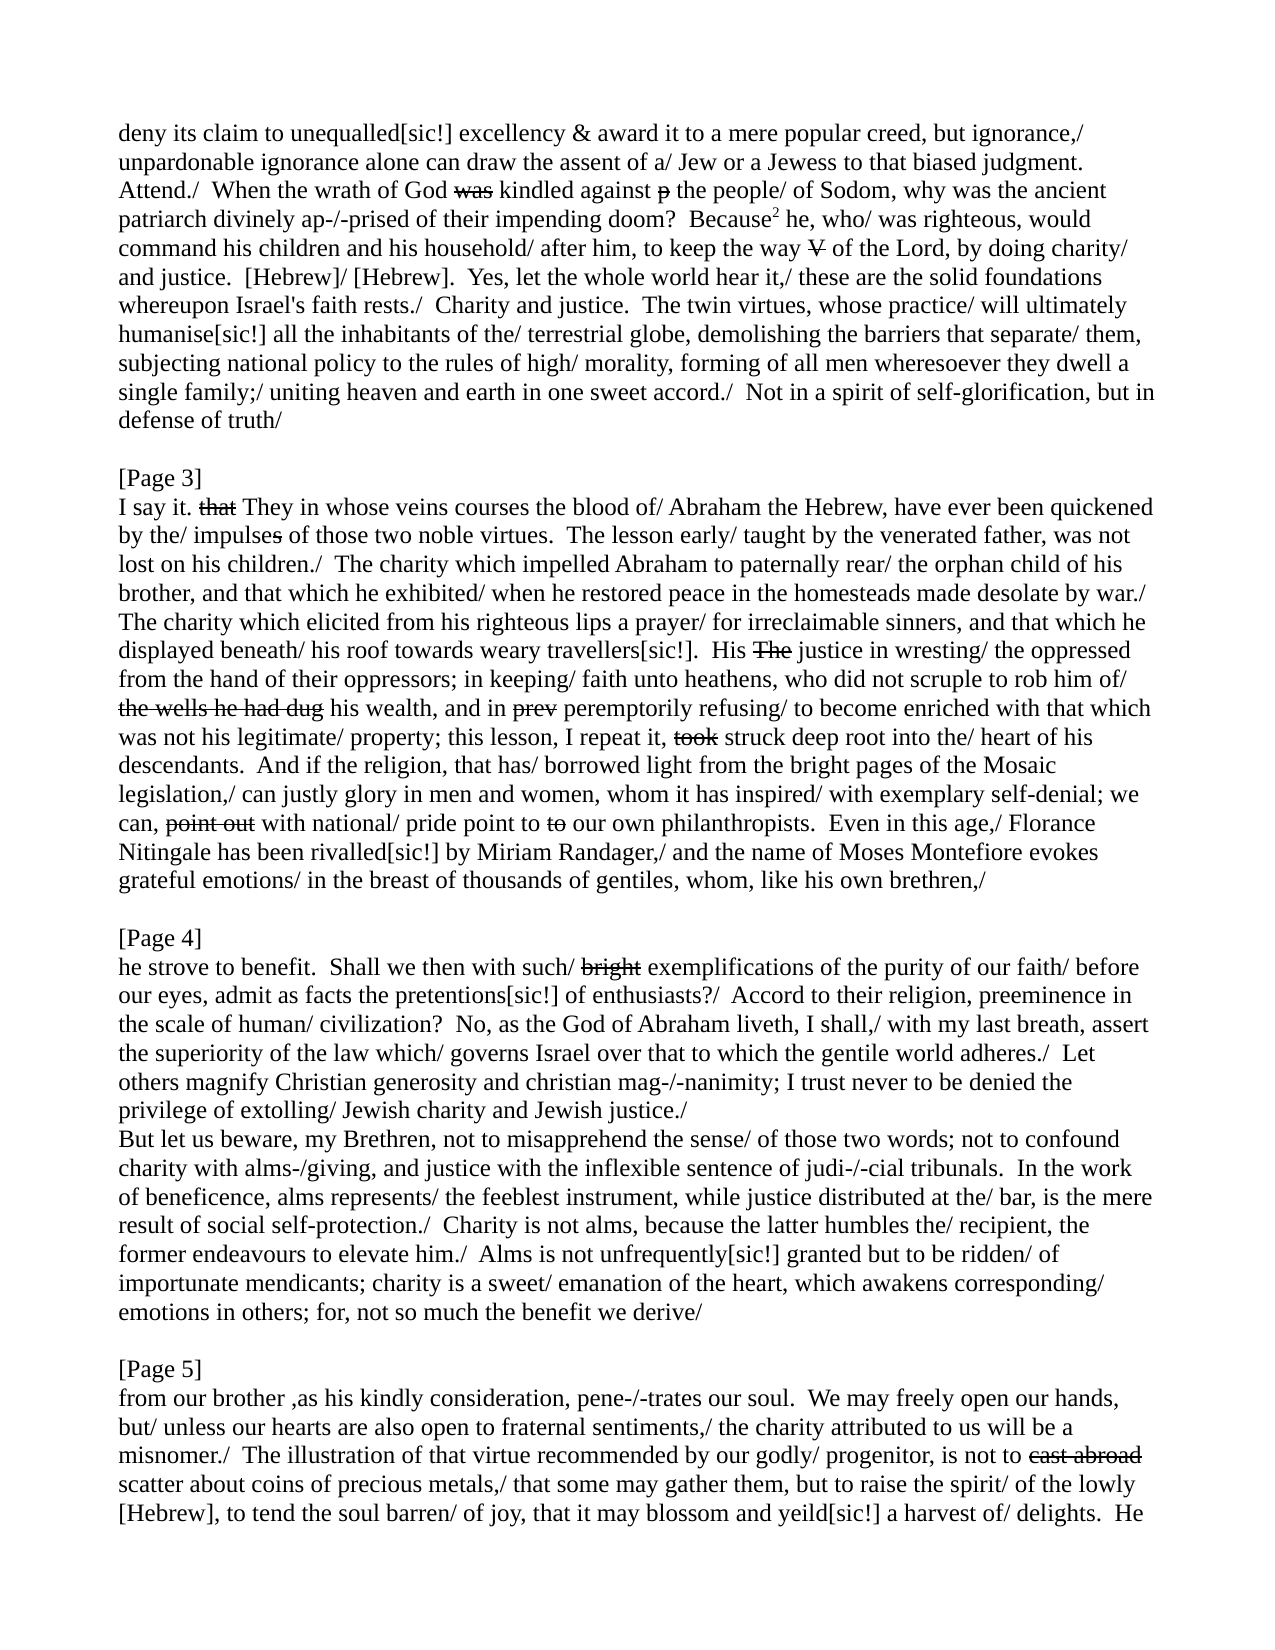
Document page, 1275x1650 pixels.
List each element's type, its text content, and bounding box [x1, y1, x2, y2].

text [Page 5] [118, 1354, 1157, 1383]
text [Page 3] [118, 463, 1157, 492]
text I say it. that They in whose veins courses the blood of/ Abraham the Hebrew, have ever been quickened by the/ impulses of those two noble virtues. The lesson early/ taught by the venerated father, was not lost on his children./ The charity which impelled Abraham to paternally rear/ the orphan child of his brother, and that which he exhibited/ when he restored peace in the homesteads made desolate by war./ The charity which elicited from his righteous lips a prayer/ for irreclaimable sinners, and that which he displayed beneath/ his roof towards weary travellers[sic!]. His The justice in wresting/ the oppressed from the hand of their oppressors; in keeping/ faith unto heathens, who did not scruple to rob him of/ the wells he had dug his wealth, and in prev peremptorily refusing/ to become enriched with that which was not his legitimate/ property; this lesson, I repeat it, took struck deep root into the/ heart of his descendants. And if the religion, that has/ borrowed light from the bright pages of the Mosaic legislation,/ can justly glory in men and women, whom it has inspired/ with exemplary self-denial; we can, point out with national/ pride point to to our own philanthropists. Even in this age,/ Florance Nitingale has been rivalled[sic!] by Miriam Randager,/ and the name of Moses Montefiore evokes grateful emotions/ in the breast of thousands of gentiles, whom, like his own brethren,/ [118, 492, 1157, 894]
text from our brother ,as his kindly consideration, pene-/-trates our soul. We may freely open our hands, but/ unless our hearts are also open to fraternal sentiments,/ the charity attributed to us will be a misnomer./ The illustration of that virtue recommended by our godly/ progenitor, is not to cast abroad scatter about coins of precious metals,/ that some may gather them, but to raise the spirit/ of the lowly [Hebrew], to tend the soul barren/ of joy, that it may blossom and yeild[sic!] a harvest of/ delights. He [118, 1383, 1157, 1527]
text But let us beware, my Brethren, not to misapprehend the sense/ of those two words; not to confound charity with alms-/giving, and justice with the inflexible sentence of judi-/-cial tribunals. In the work of beneficence, alms represents/ the feeblest instrument, while justice distributed at the/ bar, is the mere result of social self-protection./ Charity is not alms, because the latter humbles the/ recipient, the former endeavours to elevate him./ Alms is not unfrequently[sic!] granted but to be ridden/ of importunate mendicants; charity is a sweet/ emanation of the heart, which awakens corresponding/ emotions in others; for, not so much the benefit we derive/ [118, 1124, 1157, 1326]
text deny its claim to unequalled[sic!] excellency & award it to a mere popular creed, but ignorance,/ unpardonable ignorance alone can draw the assent of a/ Jew or a Jewess to that biased judgment. Attend./ When the wrath of God was kindled against p the people/ of Sodom, why was the ancient patriarch divinely ap-/-prised of their impending doom? Because2 he, who/ was righteous, would command his children and his household/ after him, to keep the way V of the Lord, by doing charity/ and justice. [Hebrew]/ [Hebrew]. Yes, let the whole world hear it,/ these are the solid foundations whereupon Israel's faith rests./ Charity and justice. The twin virtues, whose practice/ will ultimately humanise[sic!] all the inhabitants of the/ terrestrial globe, demolishing the barriers that separate/ them, subjecting national policy to the rules of high/ morality, forming of all men wheresoever they dwell a single family;/ uniting heaven and earth in one sweet accord./ Not in a spirit of self-glorification, but in defense of truth/ [118, 118, 1157, 434]
text [Page 4] [118, 923, 1157, 952]
text he strove to benefit. Shall we then with such/ bright exemplifications of the purity of our faith/ before our eyes, admit as facts the pretentions[sic!] of enthusiasts?/ Accord to their religion, preeminence in the scale of human/ civilization? No, as the God of Abraham liveth, I shall,/ with my last breath, assert the superiority of the law which/ governs Israel over that to which the gentile world adheres./ Let others magnify Christian generosity and christian mag-/-nanimity; I trust never to be denied the privilege of extolling/ Jewish charity and Jewish justice./ [118, 952, 1157, 1124]
